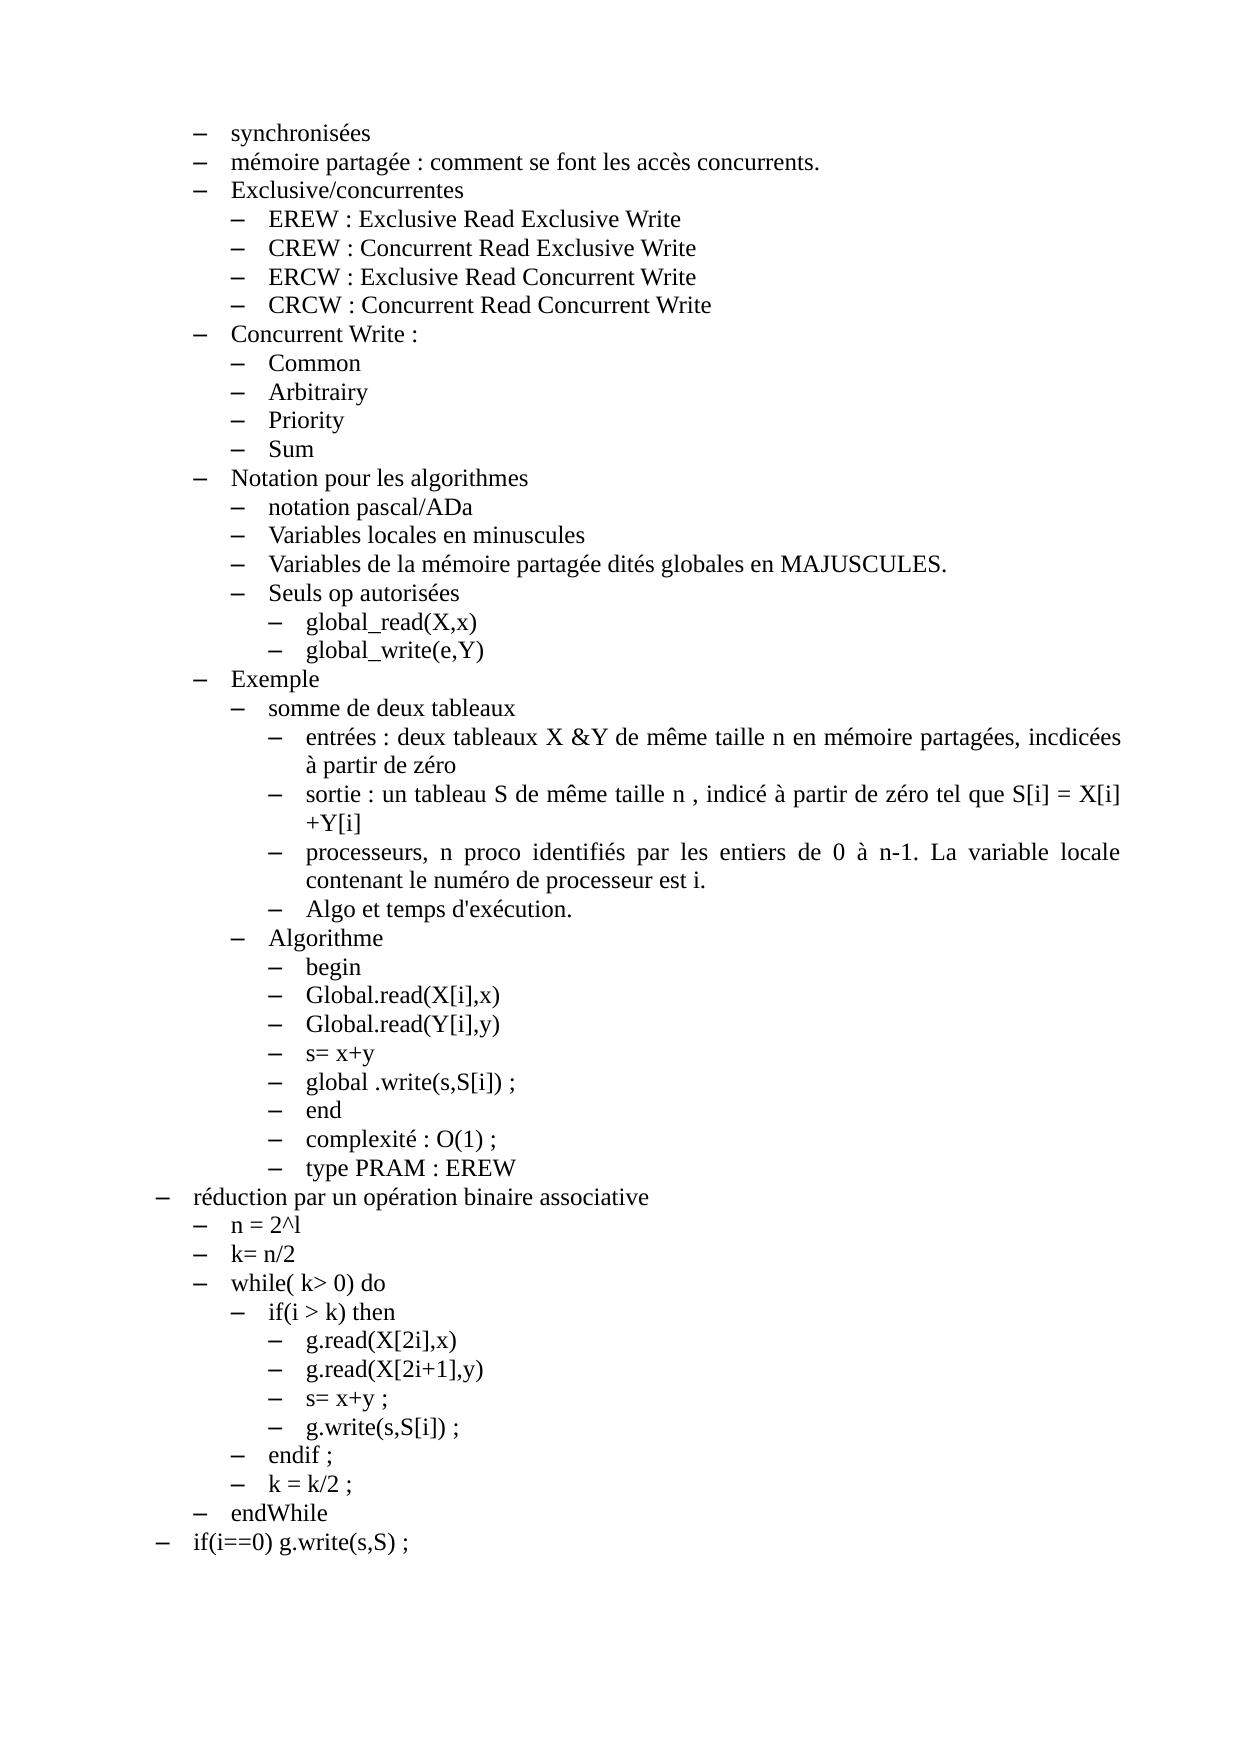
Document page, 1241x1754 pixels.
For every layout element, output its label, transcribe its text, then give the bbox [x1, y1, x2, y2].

list processeurs, n proco identifiés par les entiers de 0 à n-1. La variable locale contenant le numéro de processeur est i. [268, 837, 1122, 894]
list réduction par un opération binaire associative [156, 1182, 1122, 1211]
list Common [231, 348, 1122, 377]
list end [268, 1096, 1122, 1124]
list Global.read(Y[i],y) [268, 1009, 1122, 1038]
list Arbitrairy [231, 377, 1122, 406]
list g.write(s,S[i]) ; [268, 1412, 1122, 1441]
list s= x+y ; [268, 1383, 1122, 1412]
list global_write(e,Y) [268, 636, 1122, 664]
list begin [268, 952, 1122, 981]
list type PRAM : EREW [268, 1153, 1122, 1182]
list Exemple [193, 664, 1122, 693]
list Algo et temps d'exécution. [268, 894, 1122, 923]
list Variables locales en minuscules [231, 521, 1122, 549]
list Notation pour les algorithmes [193, 463, 1122, 492]
list global_read(X,x) [268, 607, 1122, 636]
list while( k> 0) do [193, 1268, 1122, 1297]
list Priority [231, 406, 1122, 434]
list g.read(X[2i],x) [268, 1326, 1122, 1354]
list Sum [231, 434, 1122, 463]
list notation pascal/ADa [231, 492, 1122, 521]
list synchronisées [193, 118, 1122, 147]
list CRCW : Concurrent Read Concurrent Write [231, 291, 1122, 319]
list Variables de la mémoire partagée dités globales en MAJUSCULES. [231, 549, 1122, 578]
list Exclusive/concurrentes [193, 176, 1122, 204]
list s= x+y [268, 1038, 1122, 1067]
list n = 2^l [193, 1211, 1122, 1239]
list Concurrent Write : [193, 319, 1122, 348]
list Global.read(X[i],x) [268, 981, 1122, 1009]
list endWhile [193, 1498, 1122, 1527]
list somme de deux tableaux [231, 693, 1122, 722]
list global .write(s,S[i]) ; [268, 1067, 1122, 1096]
list Seuls op autorisées [231, 578, 1122, 607]
list Algorithme [231, 923, 1122, 952]
list mémoire partagée : comment se font les accès concurrents. [193, 147, 1122, 176]
list complexité : O(1) ; [268, 1124, 1122, 1153]
list if(i > k) then [231, 1297, 1122, 1326]
list k= n/2 [193, 1239, 1122, 1268]
list CREW : Concurrent Read Exclusive Write [231, 233, 1122, 262]
list endif ; [231, 1441, 1122, 1469]
list k = k/2 ; [231, 1469, 1122, 1498]
list EREW : Exclusive Read Exclusive Write [231, 204, 1122, 233]
list if(i==0) g.write(s,S) ; [156, 1527, 1122, 1556]
list entrées : deux tableaux X &Y de même taille n en mémoire partagées, incdicées à partir de zéro [268, 722, 1122, 779]
list g.read(X[2i+1],y) [268, 1354, 1122, 1383]
list ERCW : Exclusive Read Concurrent Write [231, 262, 1122, 291]
list sortie : un tableau S de même taille n , indicé à partir de zéro tel que S[i] = X[i]+Y[i] [268, 779, 1122, 837]
